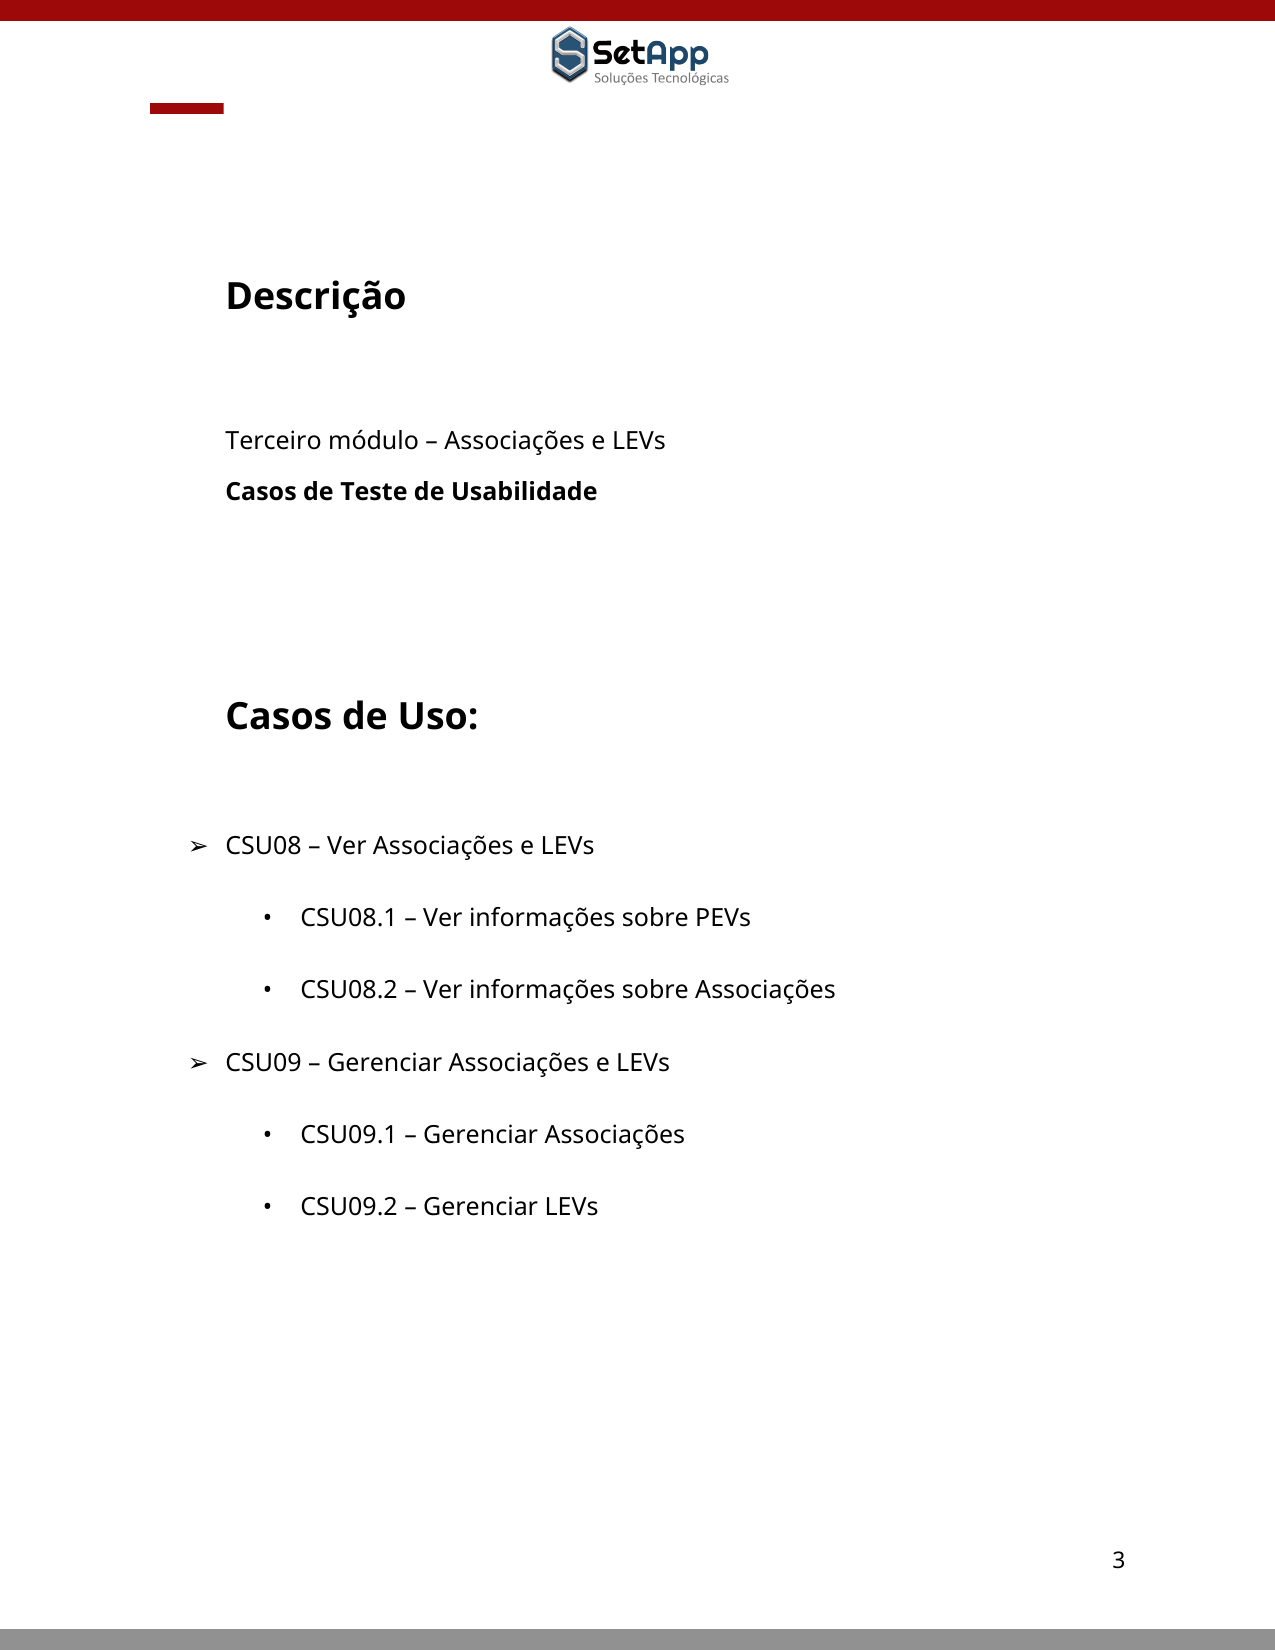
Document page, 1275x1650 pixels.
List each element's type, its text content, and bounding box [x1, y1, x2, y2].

picture [0, 0, 1275, 21]
picture [150, 103, 224, 114]
list CSU09 – Gerenciar Associações e LEVs [188, 1034, 1125, 1085]
list Casos de Teste de Usabilidade [150, 474, 1125, 508]
list CSU09.2 – Gerenciar LEVs [263, 1178, 1125, 1229]
list CSU08 – Ver Associações e LEVs [188, 818, 1125, 869]
list CSU09.1 – Gerenciar Associações [263, 1106, 1125, 1157]
picture [545, 25, 730, 88]
list Terceiro módulo – Associações e LEVs [150, 423, 1125, 457]
picture [0, 1629, 1275, 1650]
list CSU08.2 – Ver informações sobre Associações [263, 962, 1125, 1013]
list CSU08.1 – Ver informações sobre PEVs [263, 890, 1125, 941]
list Casos de Uso: [150, 689, 1125, 741]
list Descrição [150, 270, 1125, 397]
